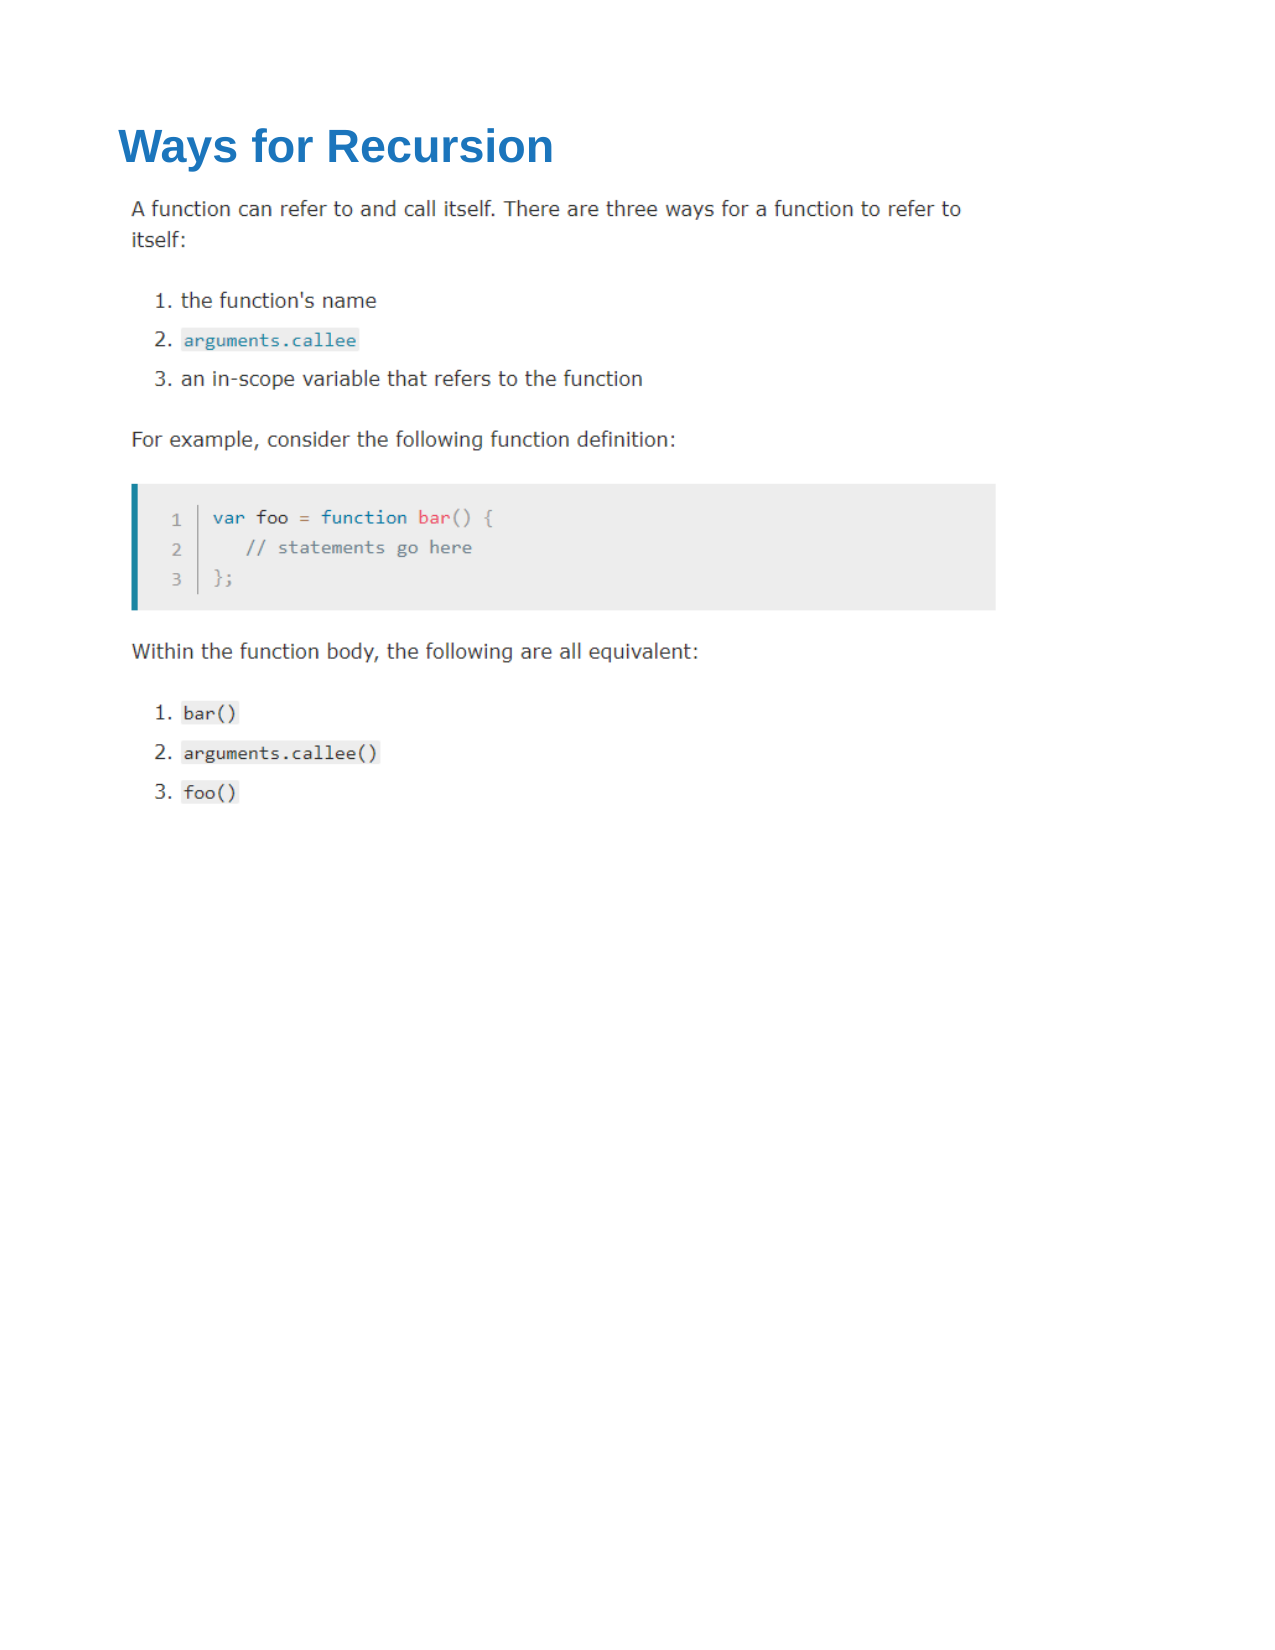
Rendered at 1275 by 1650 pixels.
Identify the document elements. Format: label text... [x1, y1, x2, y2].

picture [118, 184, 996, 815]
subtitle Ways for Recursion [118, 118, 1157, 172]
